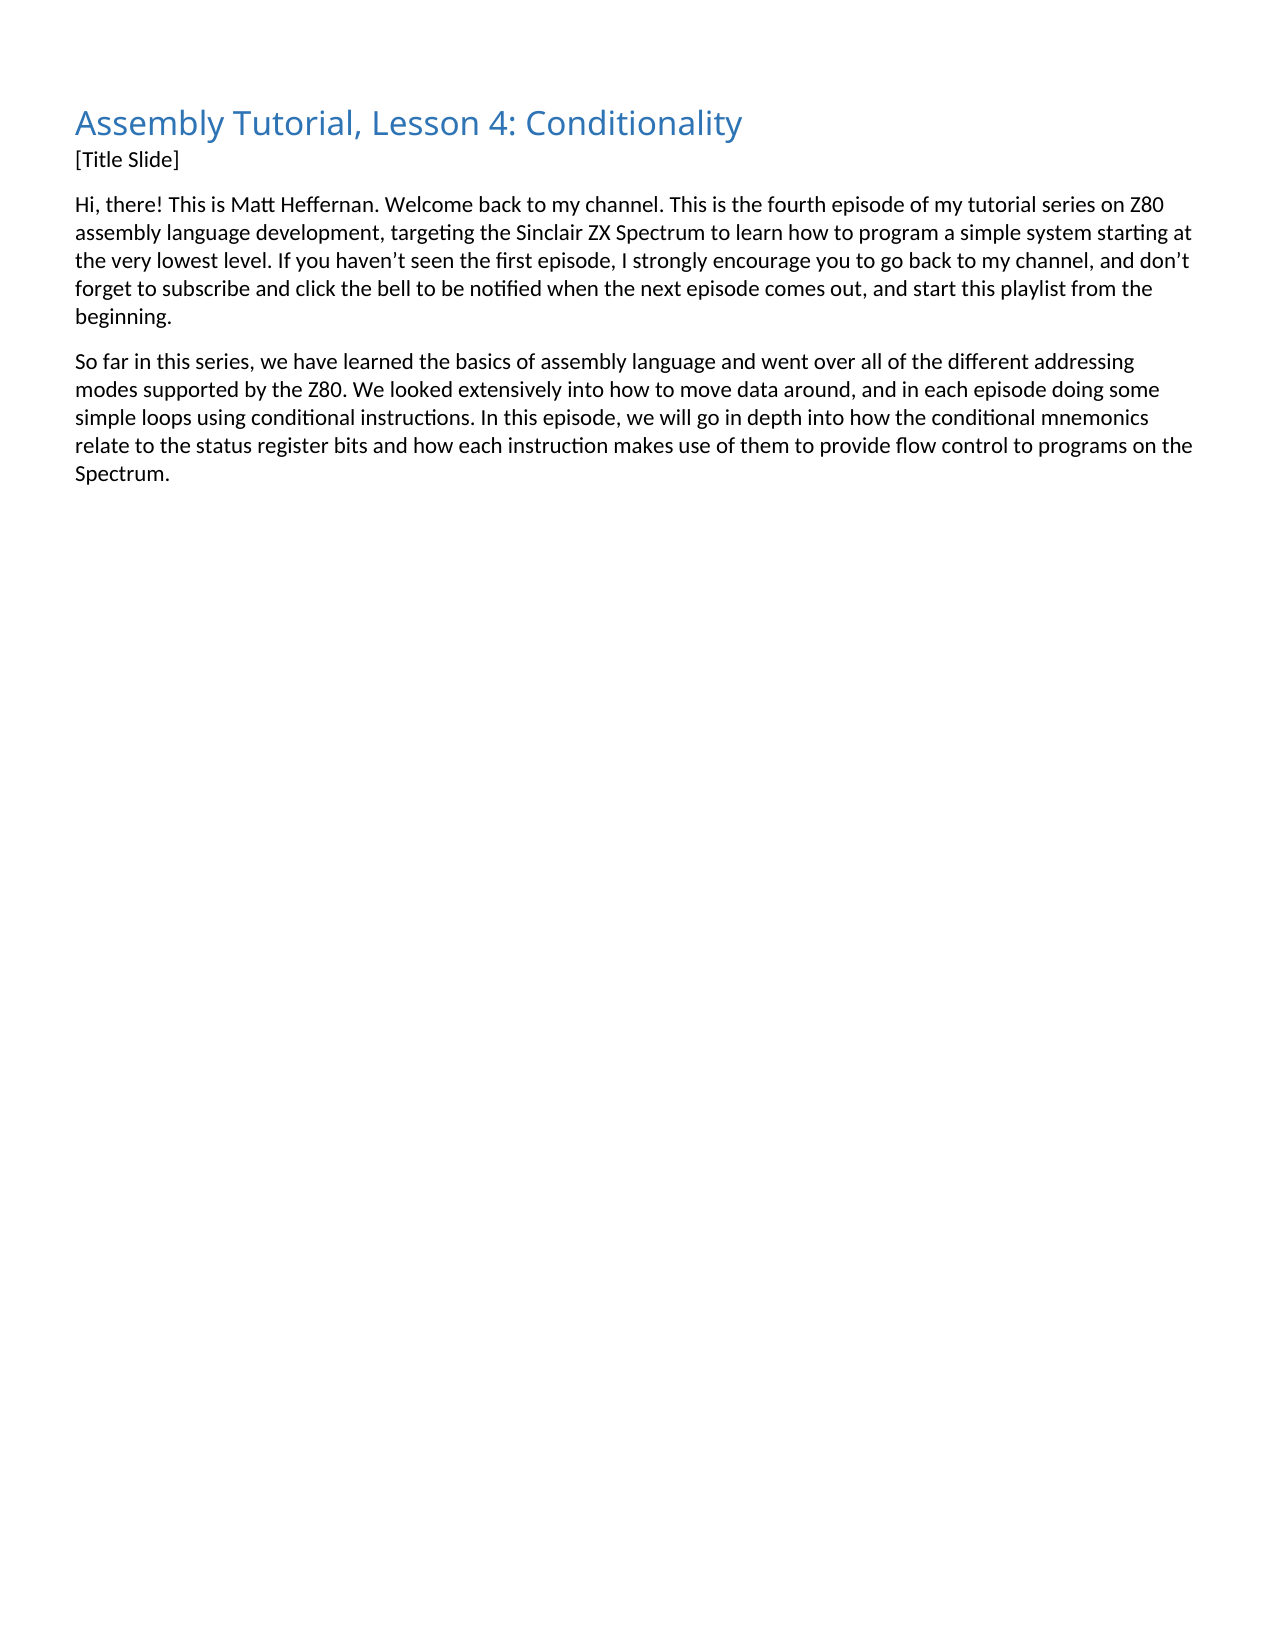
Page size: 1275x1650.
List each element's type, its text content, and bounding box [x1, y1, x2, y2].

text So far in this series, we have learned the basics of assembly language and went over all of the different addressing modes supported by the Z80. We looked extensively into how to move data around, and in each episode doing some simple loops using conditional instructions. In this episode, we will go in depth into how the conditional mnemonics relate to the status register bits and how each instruction makes use of them to provide flow control to programs on the Spectrum. [75, 347, 1200, 487]
text [Title Slide] [75, 145, 1200, 173]
subtitle Assembly Tutorial, Lesson 4: Conditionality [75, 100, 1200, 145]
text Hi, there! This is Matt Heffernan. Welcome back to my channel. This is the fourth episode of my tutorial series on Z80 assembly language development, targeting the Sinclair ZX Spectrum to learn how to program a simple system starting at the very lowest level. If you haven’t seen the first episode, I strongly encourage you to go back to my channel, and don’t forget to subscribe and click the bell to be notified when the next episode comes out, and start this playlist from the beginning. [75, 190, 1200, 330]
